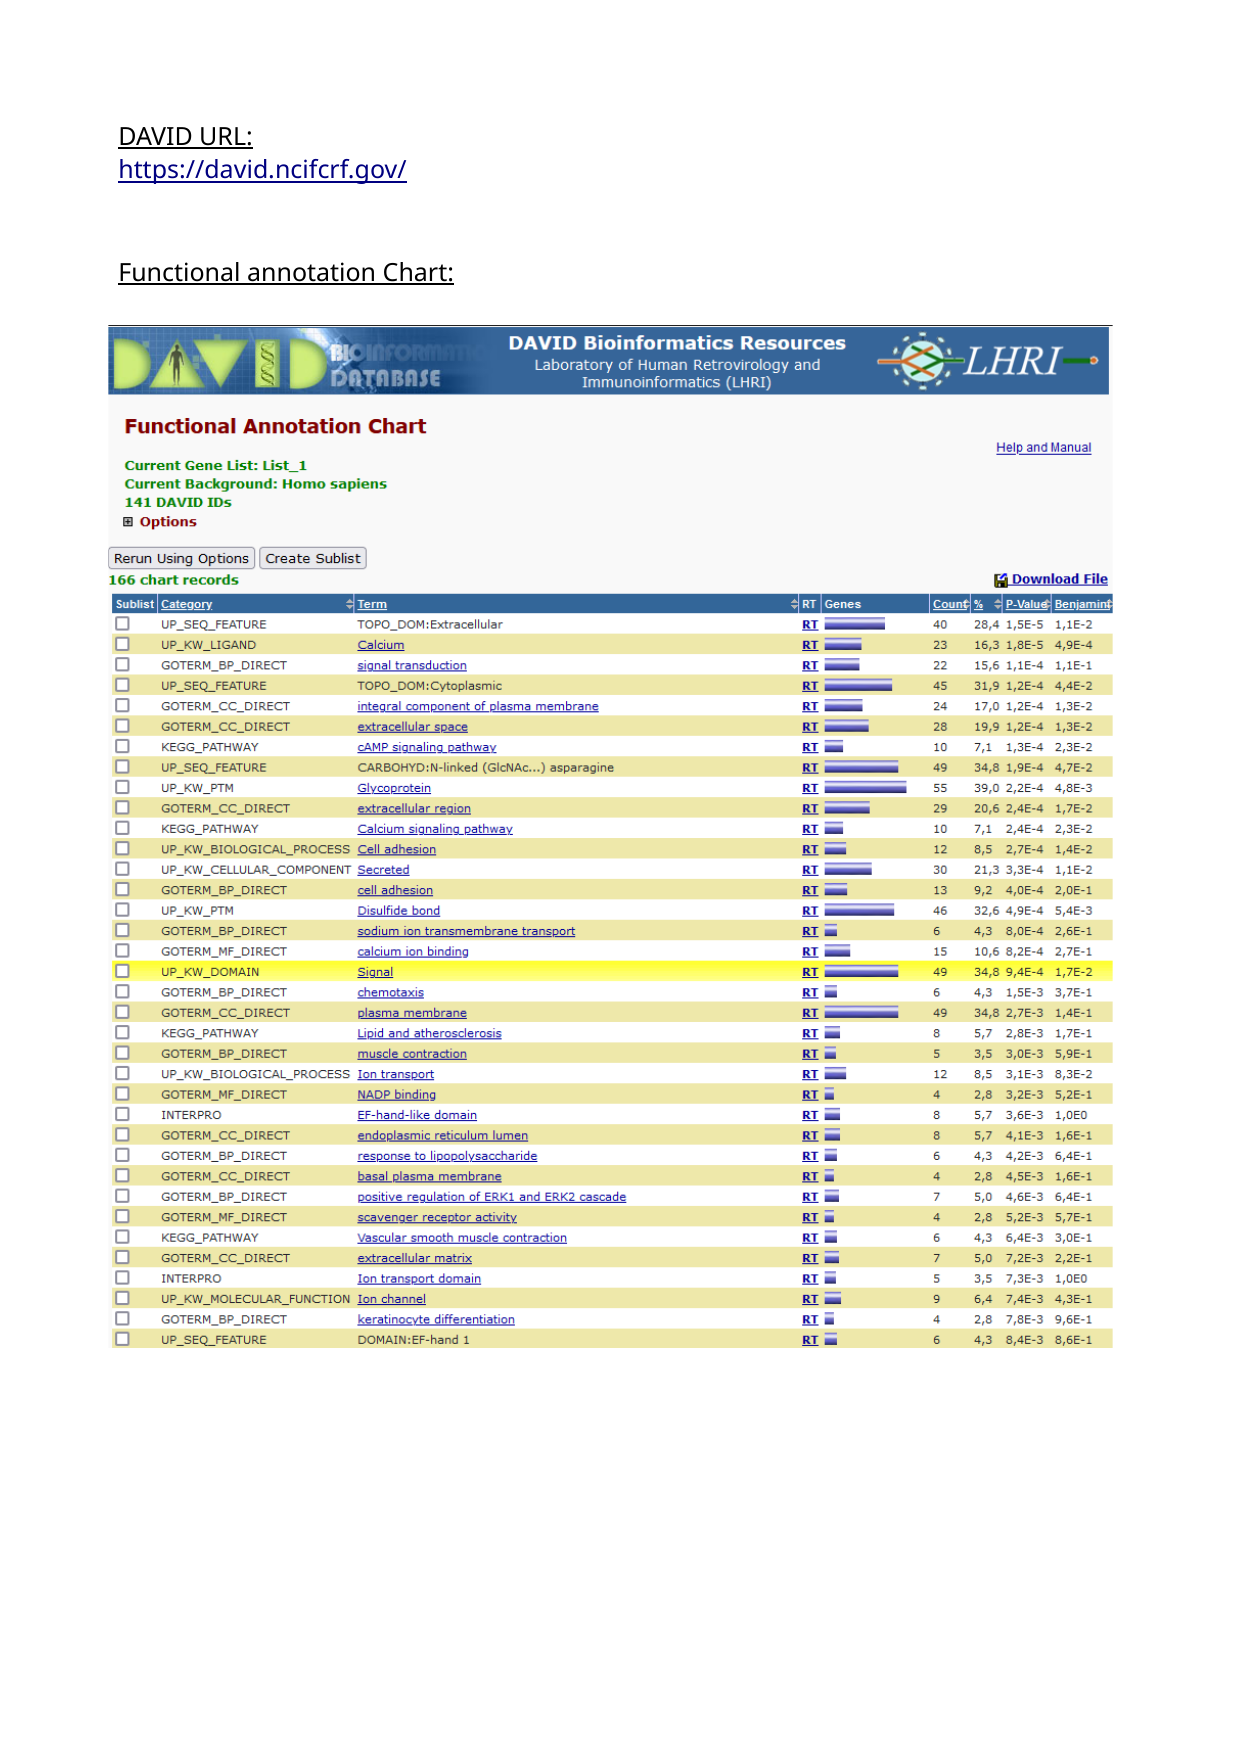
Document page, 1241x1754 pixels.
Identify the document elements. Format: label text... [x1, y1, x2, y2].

text Functional annotation Chart: [118, 254, 1122, 288]
text https://david.ncifcrf.gov/ [118, 152, 1122, 186]
text DAVID URL: [118, 118, 1122, 152]
picture [108, 325, 1113, 1348]
